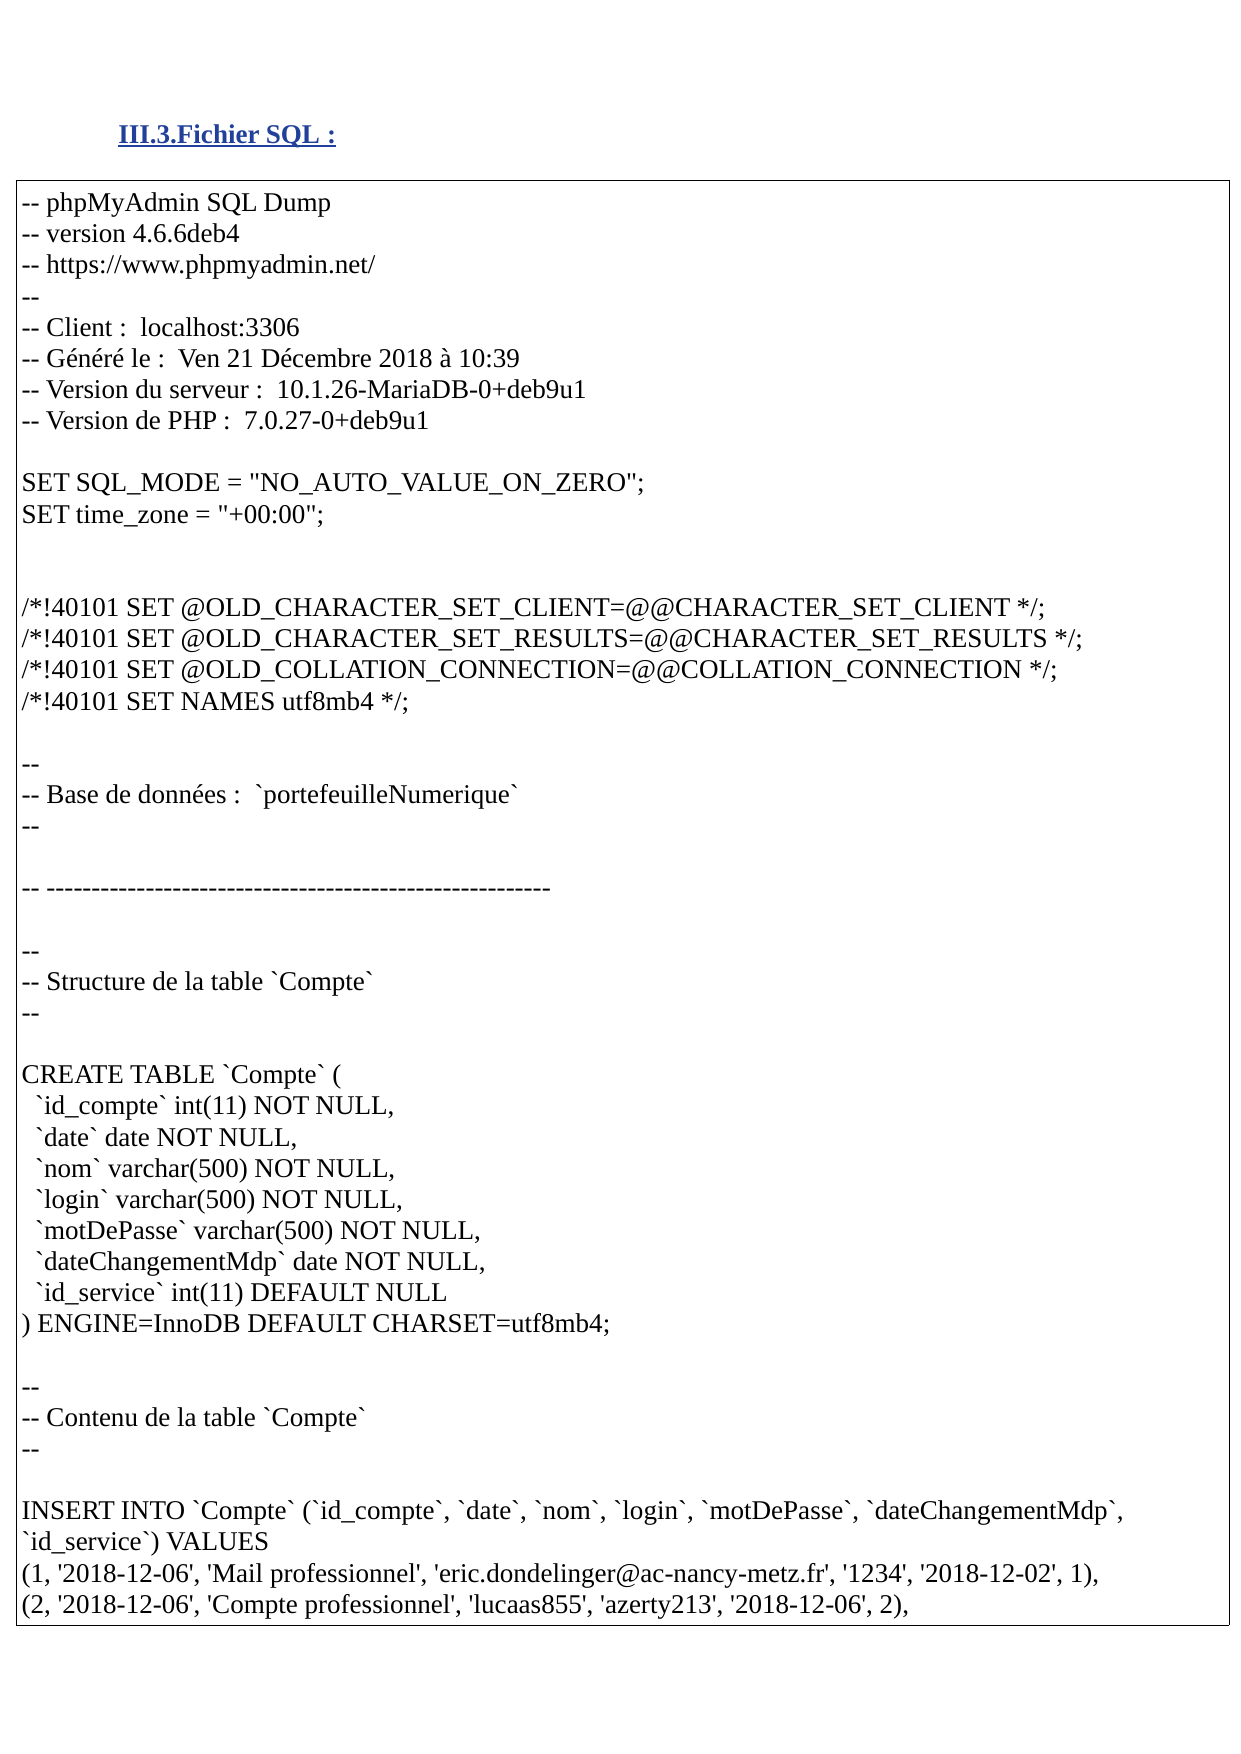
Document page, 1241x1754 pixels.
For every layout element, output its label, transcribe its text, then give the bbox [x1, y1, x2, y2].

table_header -- phpMyAdmin SQL Dump -- version 4.6.6deb4 -- https://www.phpmyadmin.net/ -- -- Client : localhost:3306 -- Généré le : Ven 21 Décembre 2018 à 10:39 -- Version du serveur : 10.1.26-MariaDB-0+deb9u1 -- Version de PHP : 7.0.27-0+deb9u1 SET SQL_MODE = "NO_AUTO_VALUE_ON_ZERO"; SET time_zone = "+00:00"; /*!40101 SET @OLD_CHARACTER_SET_CLIENT=@@CHARACTER_SET_CLIENT */; /*!40101 SET @OLD_CHARACTER_SET_RESULTS=@@CHARACTER_SET_RESULTS */; /*!40101 SET @OLD_COLLATION_CONNECTION=@@COLLATION_CONNECTION */; /*!40101 SET NAMES utf8mb4 */; -- -- Base de données : `portefeuilleNumerique` -- -- -------------------------------------------------------- -- -- Structure de la table `Compte` -- CREATE TABLE `Compte` ( `id_compte` int(11) NOT NULL, `date` date NOT NULL, `nom` varchar(500) NOT NULL, `login` varchar(500) NOT NULL, `motDePasse` varchar(500) NOT NULL, `dateChangementMdp` date NOT NULL, `id_service` int(11) DEFAULT NULL ) ENGINE=InnoDB DEFAULT CHARSET=utf8mb4; -- -- Contenu de la table `Compte` -- INSERT INTO `Compte` (`id_compte`, `date`, `nom`, `login`, `motDePasse`, `dateChangementMdp`, `id_service`) VALUES (1, '2018-12-06', 'Mail professionnel', 'eric.dondelinger@ac-nancy-metz.fr', '1234', '2018-12-02', 1), (2, '2018-12-06', 'Compte professionnel', 'lucaas855', 'azerty213', '2018-12-06', 2), [17, 181, 1229, 1625]
text III.3.Fichier SQL : [118, 118, 1122, 149]
